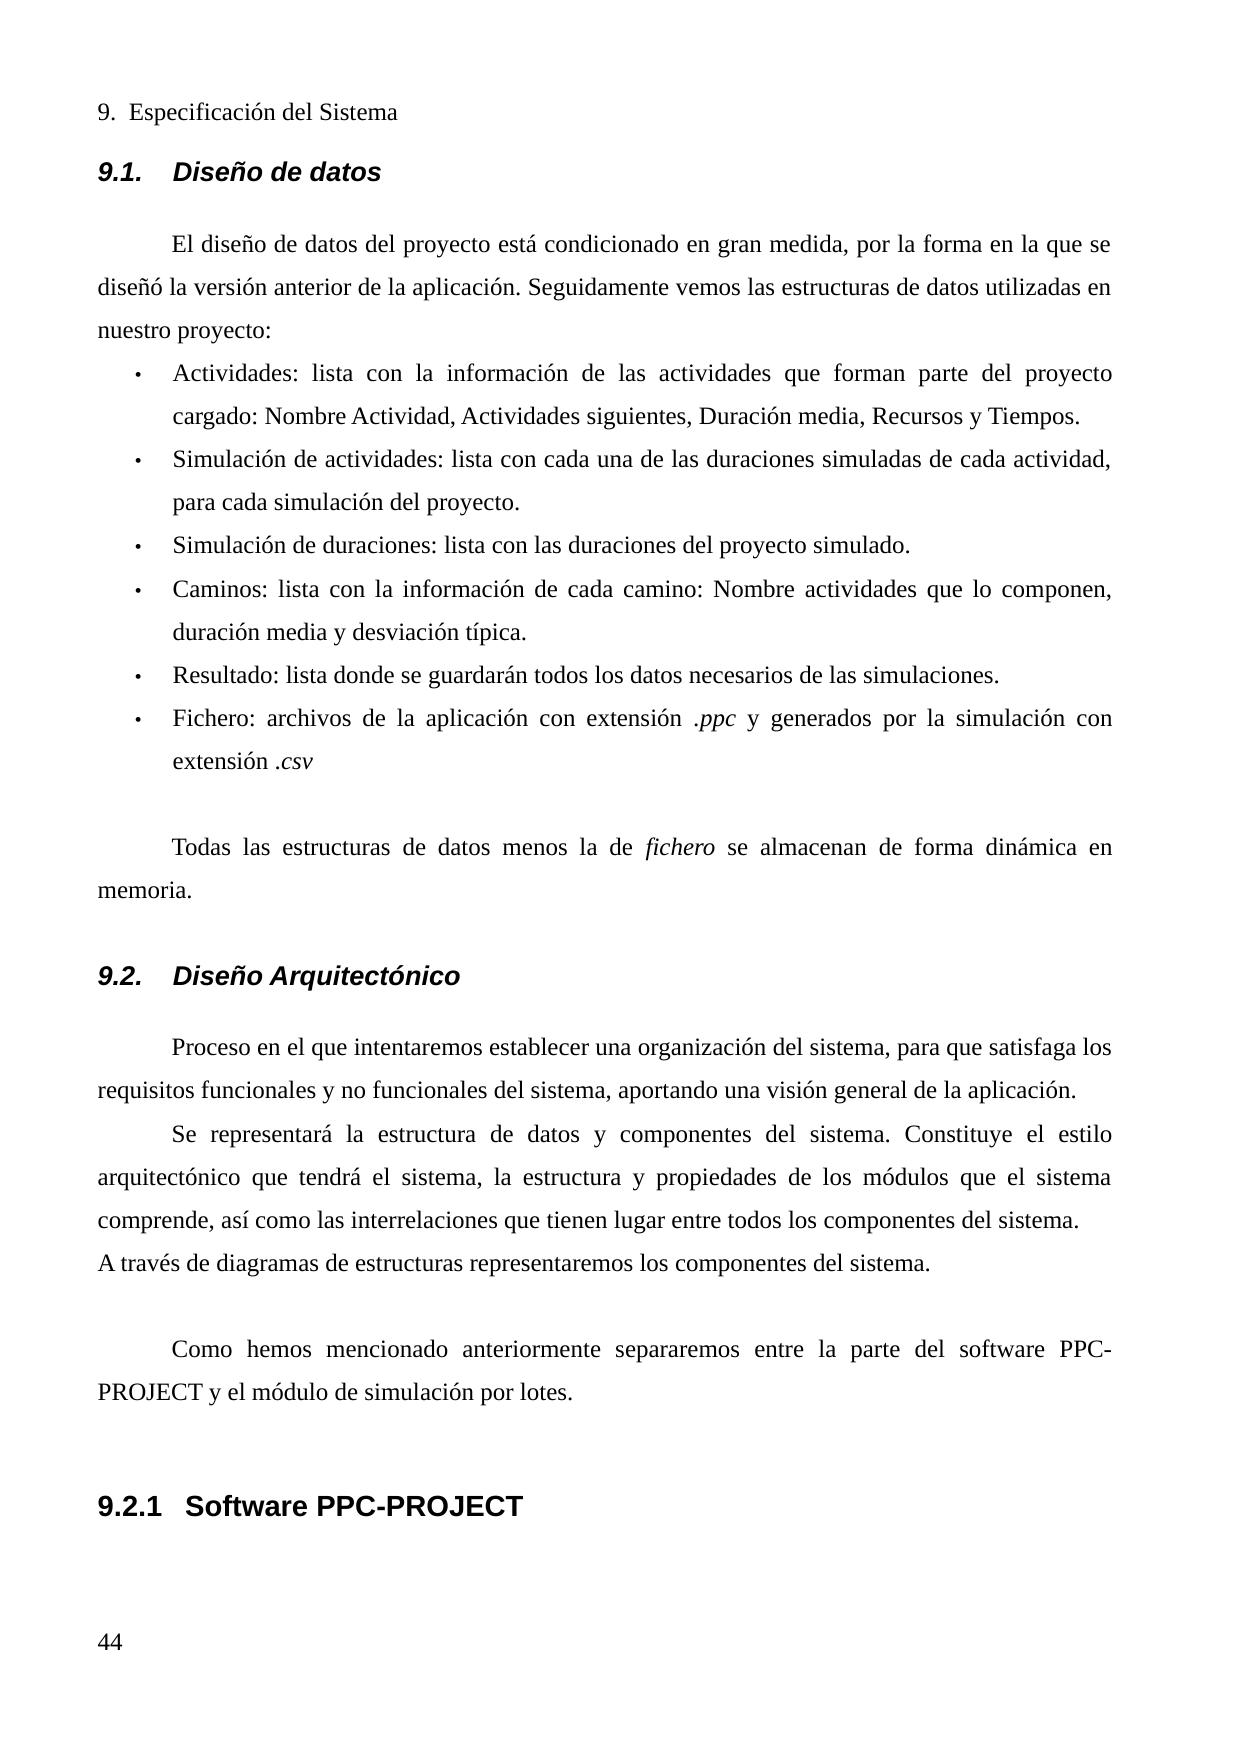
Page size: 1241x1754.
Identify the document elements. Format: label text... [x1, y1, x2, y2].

list Simulación de duraciones: lista con las duraciones del proyecto simulado. [135, 531, 1113, 559]
text A través de diagramas de estructuras representaremos los componentes del sistema. [97, 1248, 1113, 1277]
text Todas las estructuras de datos menos la de fichero se almacenan de forma dinámica en memoria. [97, 832, 1113, 904]
subtitle Diseño Arquitectónico [97, 960, 1113, 991]
list Fichero: archivos de la aplicación con extensión .ppc y generados por la simulación con extensión .csv [135, 703, 1113, 775]
text El diseño de datos del proyecto está condicionado en gran medida, por la forma en la que se diseñó la versión anterior de la aplicación. Seguidamente vemos las estructuras de datos utilizadas en nuestro proyecto: [97, 229, 1113, 344]
subtitle Diseño de datos [97, 156, 1113, 187]
list Actividades: lista con la información de las actividades que forman parte del proyecto cargado: Nombre Actividad, Actividades siguientes, Duración media, Recursos y Tiempos. [135, 358, 1113, 430]
text Proceso en el que intentaremos establecer una organización del sistema, para que satisfaga los requisitos funcionales y no funcionales del sistema, aportando una visión general de la aplicación. [97, 1032, 1113, 1104]
text Se representará la estructura de datos y componentes del sistema. Constituye el estilo arquitectónico que tendrá el sistema, la estructura y propiedades de los módulos que el sistema comprende, así como las interrelaciones que tienen lugar entre todos los componentes del sistema. [97, 1119, 1113, 1234]
list Resultado: lista donde se guardarán todos los datos necesarios de las simulaciones. [135, 660, 1113, 689]
subtitle Software PPC-PROJECT [97, 1489, 1113, 1522]
list Caminos: lista con la información de cada camino: Nombre actividades que lo componen, duración media y desviación típica. [135, 574, 1113, 646]
text Como hemos mencionado anteriormente separaremos entre la parte del software PPC-PROJECT y el módulo de simulación por lotes. [97, 1334, 1113, 1406]
list Simulación de actividades: lista con cada una de las duraciones simuladas de cada actividad, para cada simulación del proyecto. [135, 444, 1113, 516]
